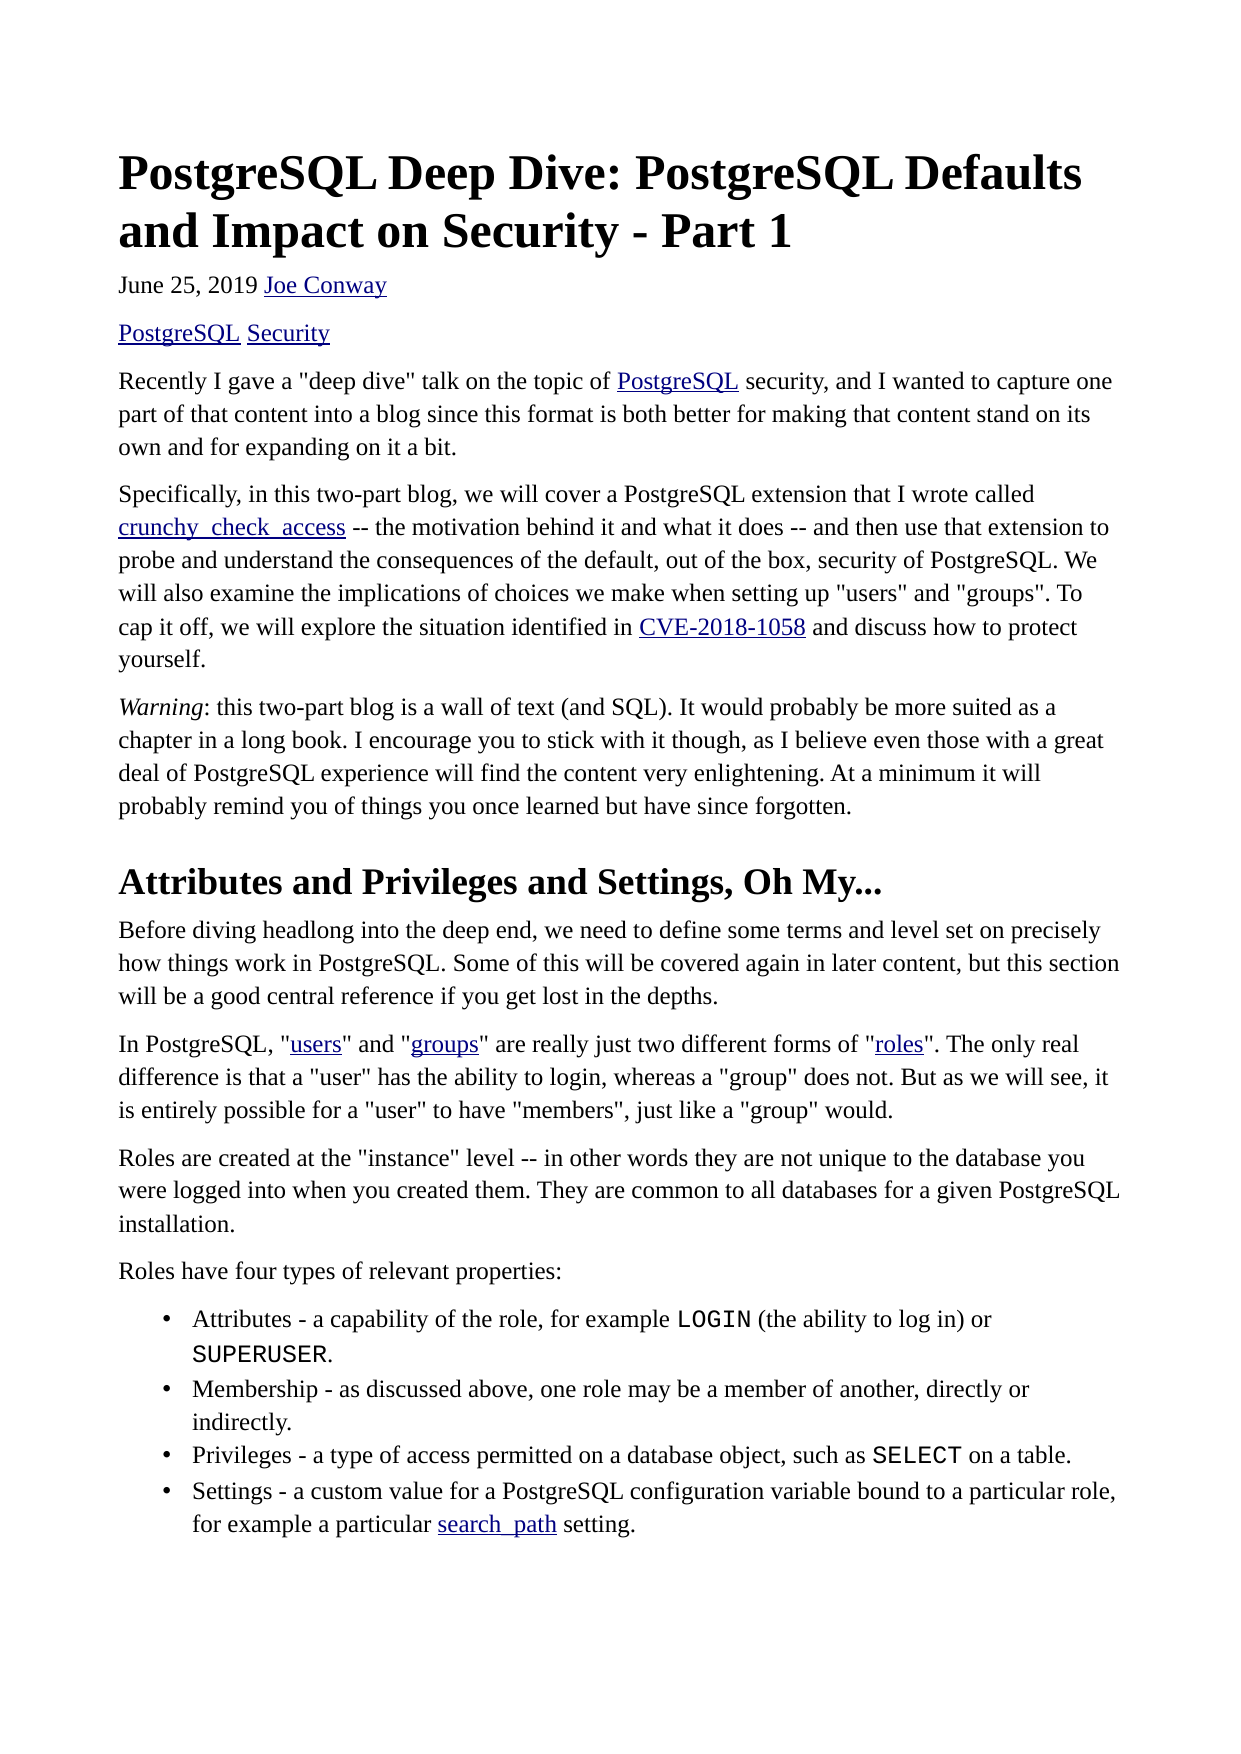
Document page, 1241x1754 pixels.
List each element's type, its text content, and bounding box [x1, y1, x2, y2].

text In PostgreSQL, "users" and "groups" are really just two different forms of "roles". The only real difference is that a "user" has the ability to login, whereas a "group" does not. But as we will see, it is entirely possible for a "user" to have "members", just like a "group" would. [118, 1029, 1122, 1124]
text Warning: this two-part blog is a wall of text (and SQL). It would probably be more suited as a chapter in a long book. I encourage you to stick with it though, as I believe even those with a great deal of PostgreSQL experience will find the content very enlightening. At a minimum it will probably remind you of things you once learned but have since forgotten. [118, 692, 1122, 820]
subtitle Attributes and Privileges and Settings, Oh My... [118, 860, 1122, 903]
list Privileges - a type of access permitted on a database object, such as SELECT on a table. [162, 1440, 1122, 1471]
list Settings - a custom value for a PostgreSQL configuration variable bound to a particular role, for example a particular search_path setting. [162, 1476, 1122, 1538]
text Before diving headlong into the deep end, we need to define some terms and level set on precisely how things work in PostgreSQL. Some of this will be covered again in later content, but this section will be a good central reference if you get lost in the depths. [118, 915, 1122, 1010]
text Roles are created at the "instance" level -- in other words they are not unique to the database you were logged into when you created them. They are common to all databases for a given PostgreSQL installation. [118, 1143, 1122, 1237]
subtitle PostgreSQL Deep Dive: PostgreSQL Defaults and Impact on Security - Part 1 [118, 143, 1122, 258]
text PostgreSQL Security [118, 318, 1122, 347]
text Recently I gave a "deep dive" talk on the topic of PostgreSQL security, and I wanted to capture one part of that content into a blog since this format is both better for making that content stand on its own and for expanding on it a bit. [118, 366, 1122, 461]
text June 25, 2019 Joe Conway [118, 271, 1122, 299]
text Specifically, in this two-part blog, we will cover a PostgreSQL extension that I wrote called crunchy_check_access -- the motivation behind it and what it does -- and then use that extension to probe and understand the consequences of the default, out of the box, security of PostgreSQL. We will also examine the implications of choices we make when setting up "users" and "groups". To cap it off, we will explore the situation identified in CVE-2018-1058 and discuss how to protect yourself. [118, 479, 1122, 673]
list Membership - as discussed above, one role may be a member of another, directly or indirectly. [162, 1374, 1122, 1436]
text Roles have four types of relevant properties: [118, 1256, 1122, 1285]
list Attributes - a capability of the role, for example LOGIN (the ability to log in) or SUPERUSER. [162, 1304, 1122, 1370]
